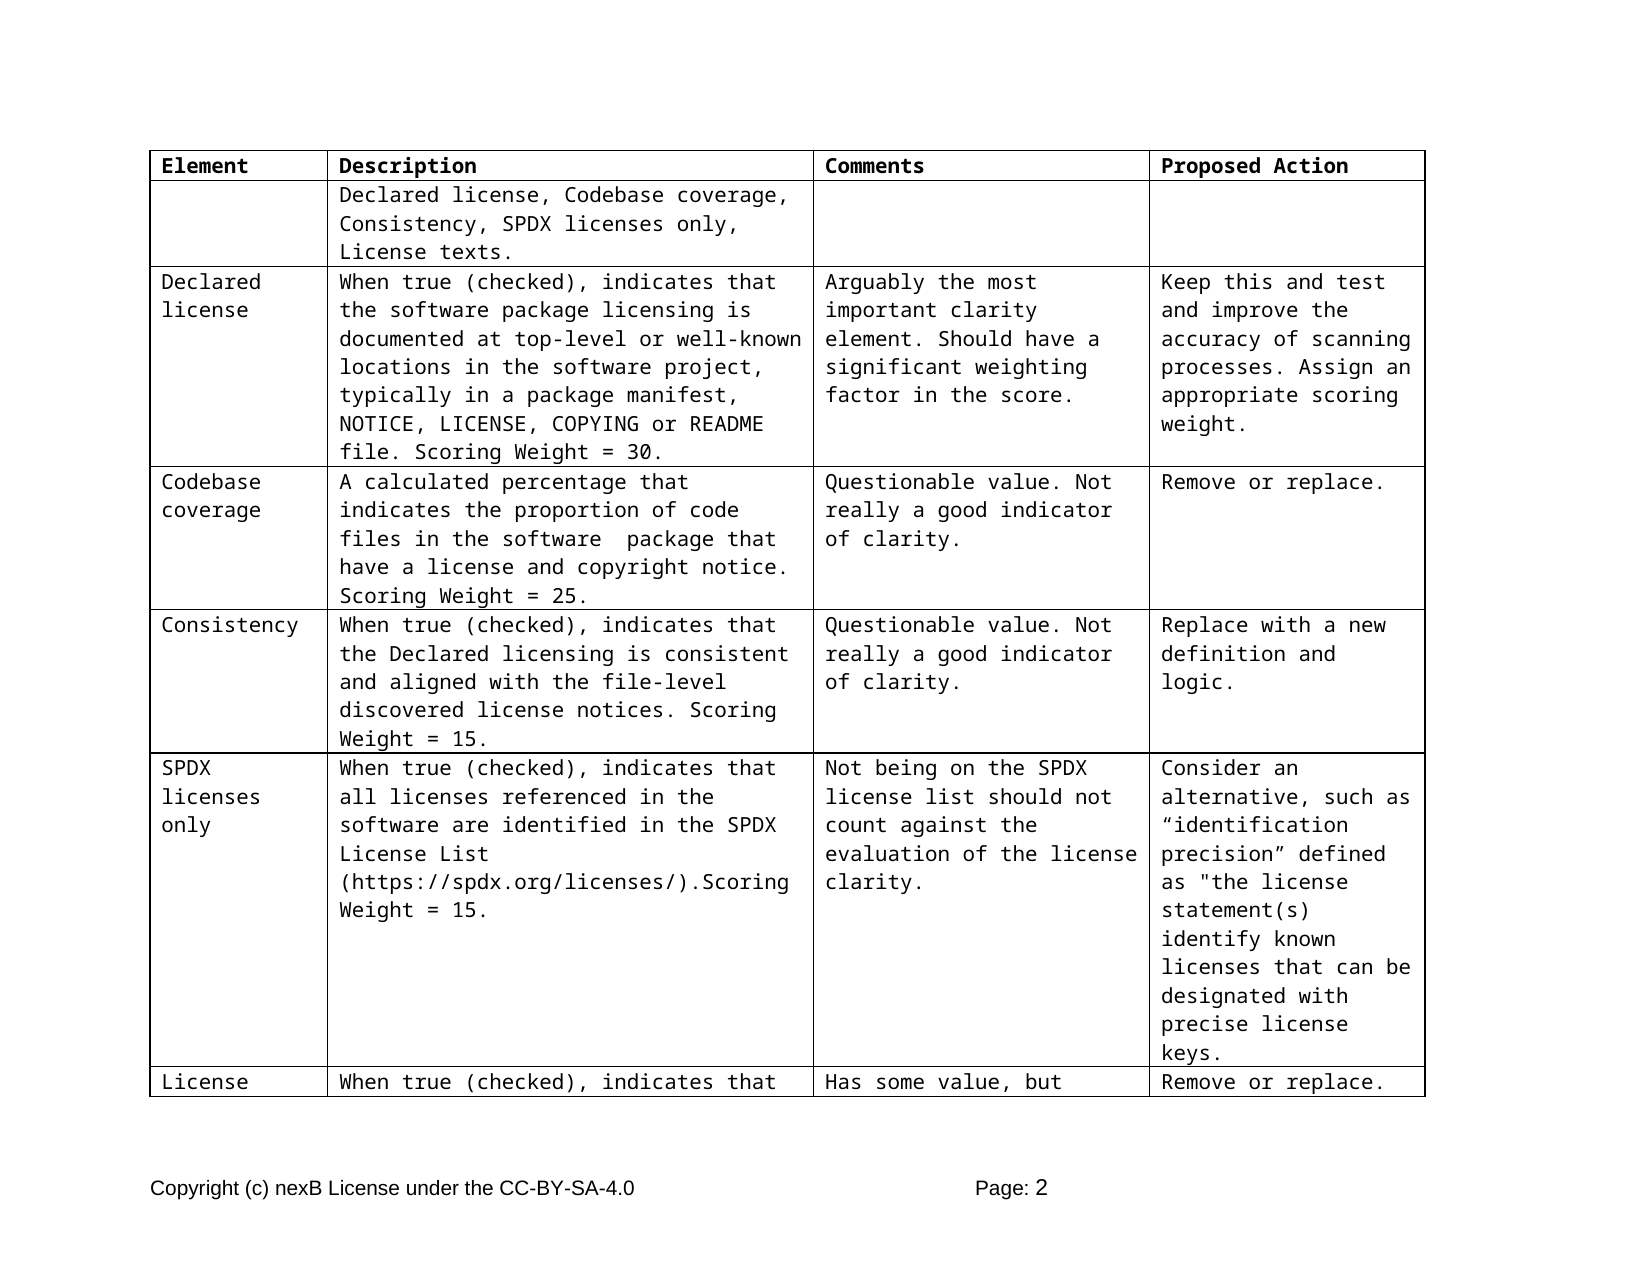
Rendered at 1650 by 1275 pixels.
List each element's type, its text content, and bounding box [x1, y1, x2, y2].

table_cell Questionable value. Not really a good indicator of clarity. [814, 467, 1149, 609]
table_cell [1150, 181, 1424, 266]
table_cell Codebase coverage [151, 467, 327, 609]
table_cell Keep this and test and improve the accuracy of scanning processes. Assign an appropriate scoring weight. [1150, 267, 1424, 466]
table_cell Remove or replace. [1150, 1067, 1424, 1096]
table_cell Remove or replace. [1150, 467, 1424, 609]
table_cell Consider an alternative, such as “identification precision” defined as "the license statement(s) identify known licenses that can be designated with precise license keys. [1150, 754, 1424, 1066]
table_cell [814, 181, 1149, 266]
table_cell Consistency [151, 610, 327, 752]
table_cell SPDX licenses only [151, 754, 327, 1066]
table_header Description [328, 151, 813, 179]
table_cell Declared license [151, 267, 327, 466]
table_header Proposed Action [1150, 151, 1424, 179]
table_cell When true (checked), indicates that the Declared licensing is consistent and aligned with the file-level discovered license notices. Scoring Weight = 15. [328, 610, 813, 752]
table_cell Questionable value. Not really a good indicator of clarity. [814, 610, 1149, 752]
table_cell Not being on the SPDX license list should not count against the evaluation of the license clarity. [814, 754, 1149, 1066]
table_cell Declared license, Codebase coverage, Consistency, SPDX licenses only, License texts. [328, 181, 813, 266]
table_cell When true (checked), indicates that [328, 1067, 813, 1096]
table_cell A calculated percentage that indicates the proportion of code files in the software package that have a license and copyright notice. Scoring Weight = 25. [328, 467, 813, 609]
table_header Comments [814, 151, 1149, 179]
table_cell License [151, 1067, 327, 1096]
table_cell Has some value, but [814, 1067, 1149, 1096]
table_cell Arguably the most important clarity element. Should have a significant weighting factor in the score. [814, 267, 1149, 466]
table_header Element [151, 151, 327, 179]
table_cell [151, 181, 327, 266]
table_cell Replace with a new definition and logic. [1150, 610, 1424, 752]
table_cell When true (checked), indicates that all licenses referenced in the software are identified in the SPDX License List (https://spdx.org/licenses/).Scoring Weight = 15. [328, 754, 813, 1066]
table_cell When true (checked), indicates that the software package licensing is documented at top-level or well-known locations in the software project, typically in a package manifest, NOTICE, LICENSE, COPYING or README file. Scoring Weight = 30. [328, 267, 813, 466]
